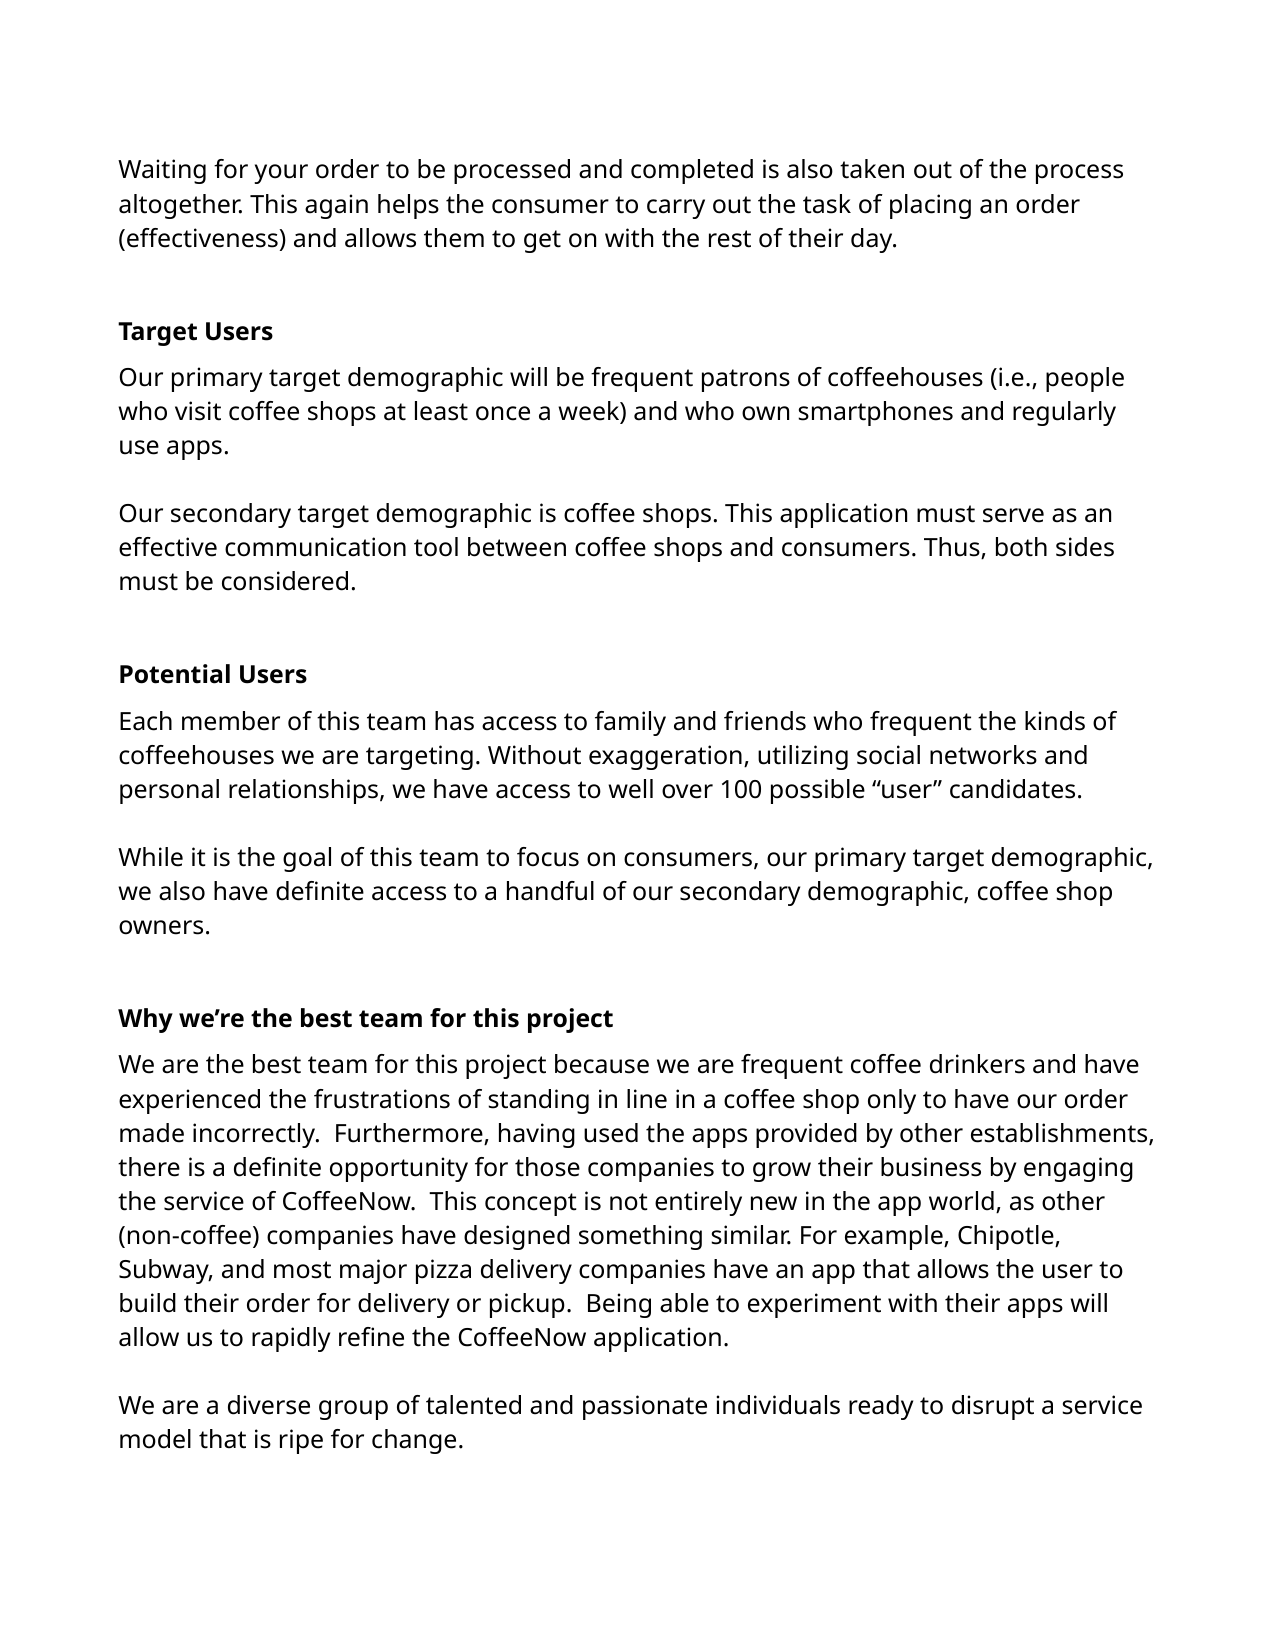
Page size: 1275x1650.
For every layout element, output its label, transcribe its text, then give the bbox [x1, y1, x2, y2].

text We are the best team for this project because we are frequent coffee drinkers and have experienced the frustrations of standing in line in a coffee shop only to have our order made incorrectly. Furthermore, having used t­he apps provided by other establishments, there is a definite opportunity for those companies to grow their business by engaging the service of CoffeeNow. This concept is not entirely new in the app world, as other (non-coffee) companies have designed something similar. For example, Chipotle, Subway, and most major pizza delivery companies have an app that allows the user to build their order for delivery or pickup. Being able to experiment with their apps will allow us to rapidly refine the CoffeeNow application. [118, 1047, 1157, 1354]
text Waiting for your order to be processed and completed is also taken out of the process altogether. This again helps the consumer to carry out the task of placing an order (effectiveness) and allows them to get on with the rest of their day. [118, 152, 1157, 254]
text Our primary target demographic will be frequent patrons of coffeehouses (i.e., people who visit coffee shops at least once a week) and who own smartphones and regularly use apps. [118, 360, 1157, 462]
subtitle Why we’re the best team for this project [118, 1001, 1157, 1035]
text While it is the goal of this team to focus on consumers, our primary target demographic, we also have definite access to a handful of our secondary demographic, coffee shop owners. [118, 840, 1157, 942]
text Each member of this team has access to family and f­riends who frequent the kinds of coffeehouses we are targeting. Without exaggeration, utilizing social networks and personal relationships, we have access to well over 100 possible “user” candidates. [118, 703, 1157, 806]
text We are a diverse group of talented and passionate individuals ready to disrupt a service model that is ripe for change. [118, 1388, 1157, 1456]
subtitle Target Users [118, 313, 1157, 347]
text Our secondary target demographic is coffee shops. This application must serve as an effective communication tool between coffee shops and consumers. Thus, both sides must be considered. [118, 496, 1157, 598]
subtitle Potential Users [118, 657, 1157, 691]
